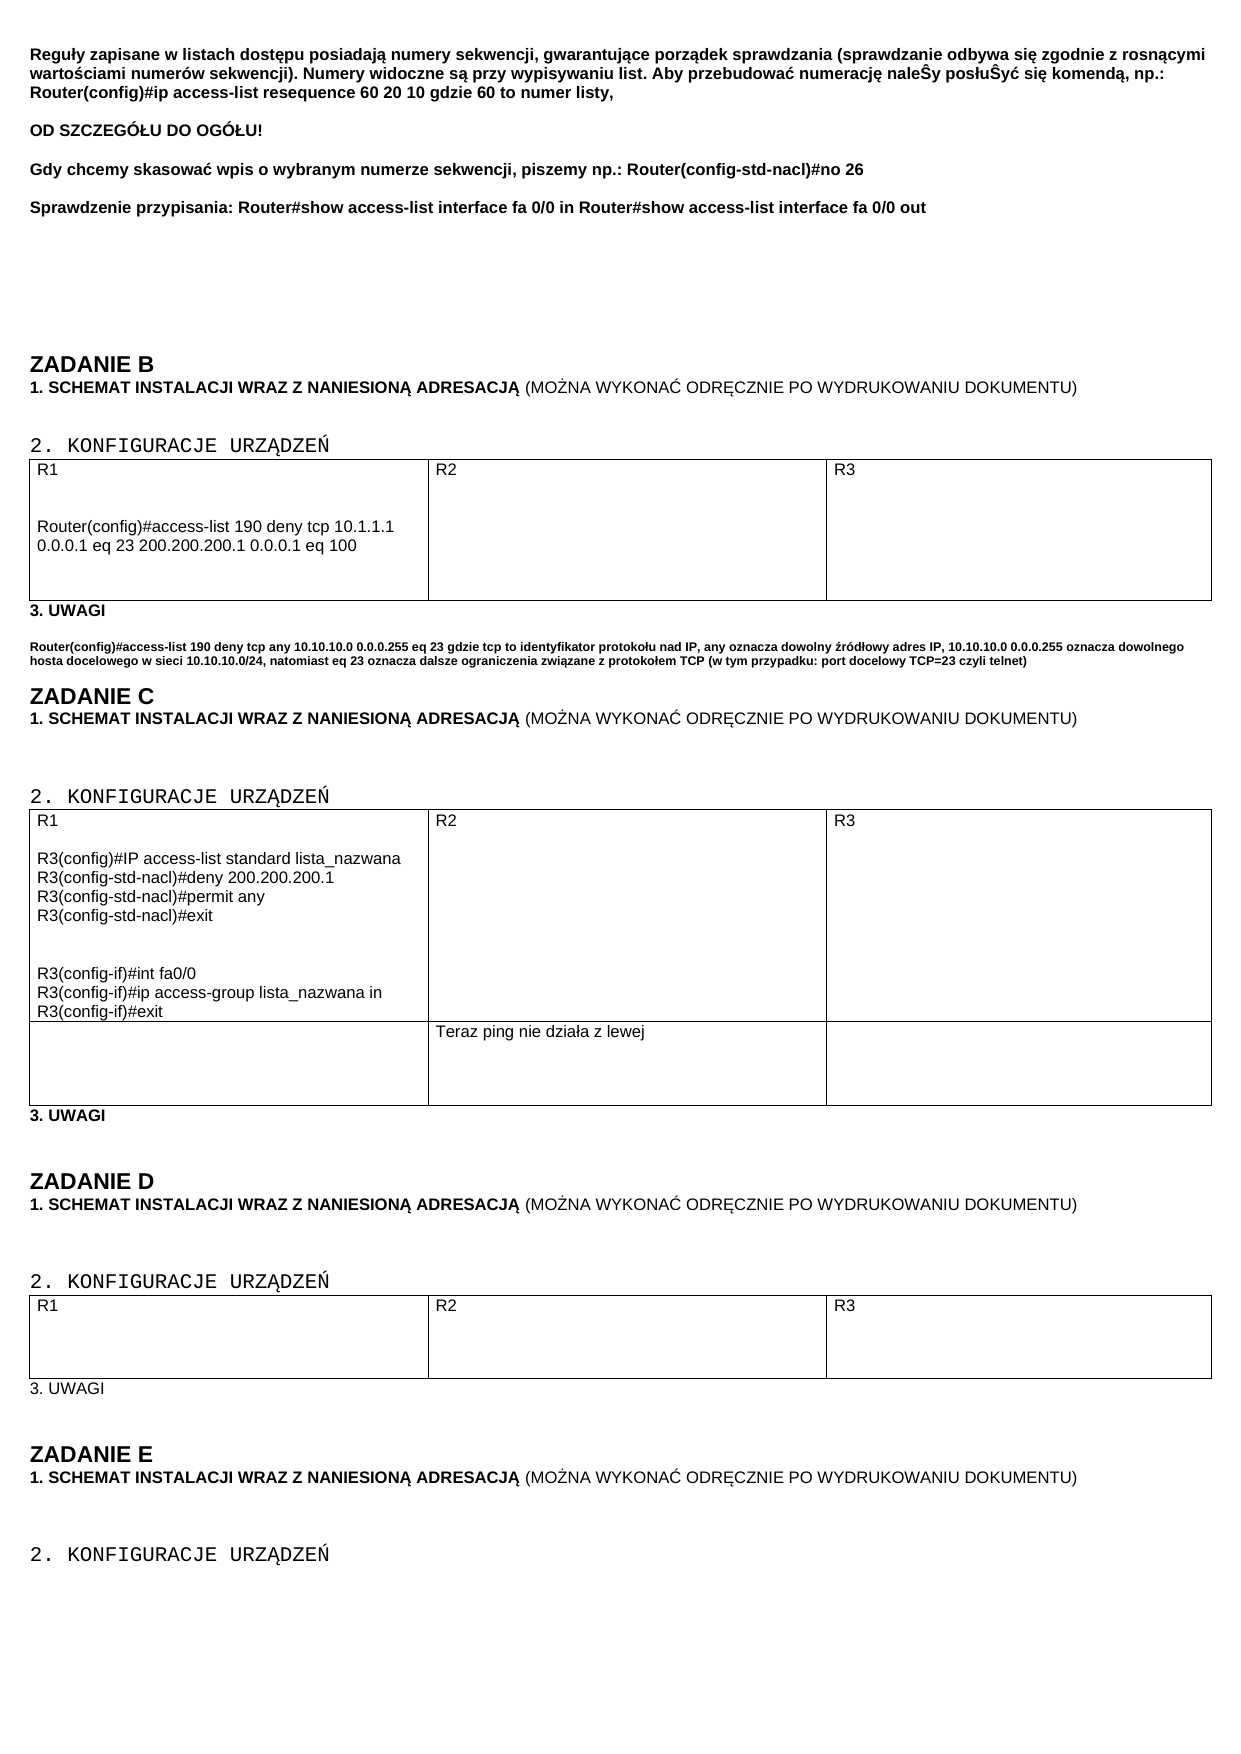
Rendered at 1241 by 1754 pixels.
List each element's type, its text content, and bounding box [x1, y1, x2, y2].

table_cell [30, 1022, 428, 1104]
table_header R1 [30, 1296, 428, 1378]
text OD SZCZEGÓŁU DO OGÓŁU! [29, 121, 1211, 140]
table_header R2 [429, 460, 826, 600]
text ZADANIE C [29, 683, 1211, 709]
text 2. KONFIGURACJE URZĄDZEŃ [29, 786, 1211, 809]
table_header R3 [827, 1296, 1211, 1378]
table_cell Teraz ping nie działa z lewej [429, 1022, 826, 1104]
table_header R2 [429, 1296, 826, 1378]
text Router(config)#access-list 190 deny tcp any 10.10.10.0 0.0.0.255 eq 23 gdzie tcp to identyfikator protokołu nad IP, any oznacza dowolny źródłowy adres IP, 10.10.10.0 0.0.0.255 oznacza dowolnego hosta docelowego w sieci 10.10.10.0/24, natomiast eq 23 oznacza dalsze ograniczenia związane z protokołem TCP (w tym przypadku: port docelowy TCP=23 czyli telnet) [29, 639, 1211, 668]
text Gdy chcemy skasować wpis o wybranym numerze sekwencji, piszemy np.: Router(config-std-nacl)#no 26 [29, 159, 1211, 178]
text 3. UWAGI [29, 1106, 1211, 1125]
text ZADANIE D [29, 1168, 1211, 1194]
text ZADANIE E [29, 1441, 1211, 1468]
text ZADANIE B [29, 351, 1211, 377]
table_header R1 R3(config)#IP access-list standard lista_nazwana R3(config-std-nacl)#deny 200.200.200.1 R3(config-std-nacl)#permit any R3(config-std-nacl)#exit R3(config-if)#int fa0/0 R3(config-if)#ip access-group lista_nazwana in R3(config-if)#exit [30, 810, 428, 1021]
table_header R3 [827, 460, 1211, 600]
text 3. UWAGI [29, 601, 1211, 620]
text 1. SCHEMAT INSTALACJI WRAZ Z NANIESIONĄ ADRESACJĄ (MOŻNA WYKONAĆ ODRĘCZNIE PO WYDRUKOWANIU DOKUMENTU) [29, 709, 1211, 728]
text Sprawdzenie przypisania: Router#show access-list interface fa 0/0 in Router#show access-list interface fa 0/0 out [29, 198, 1211, 217]
text 1. SCHEMAT INSTALACJI WRAZ Z NANIESIONĄ ADRESACJĄ (MOŻNA WYKONAĆ ODRĘCZNIE PO WYDRUKOWANIU DOKUMENTU) [29, 1468, 1211, 1487]
text 3. UWAGI [29, 1379, 1211, 1398]
text 2. KONFIGURACJE URZĄDZEŃ [29, 435, 1211, 458]
table_header R3 [827, 810, 1211, 1021]
text Reguły zapisane w listach dostępu posiadają numery sekwencji, gwarantujące porządek sprawdzania (sprawdzanie odbywa się zgodnie z rosnącymi wartościami numerów sekwencji). Numery widoczne są przy wypisywaniu list. Aby przebudować numerację naleŜy posłuŜyć się komendą, np.: Router(config)#ip access-list resequence 60 20 10 gdzie 60 to numer listy, [29, 44, 1211, 102]
text 1. SCHEMAT INSTALACJI WRAZ Z NANIESIONĄ ADRESACJĄ (MOŻNA WYKONAĆ ODRĘCZNIE PO WYDRUKOWANIU DOKUMENTU) [29, 377, 1211, 397]
text 1. SCHEMAT INSTALACJI WRAZ Z NANIESIONĄ ADRESACJĄ (MOŻNA WYKONAĆ ODRĘCZNIE PO WYDRUKOWANIU DOKUMENTU) [29, 1194, 1211, 1213]
table_header R2 [429, 810, 826, 1021]
table_header R1 Router(config)#access-list 190 deny tcp 10.1.1.1 0.0.0.1 eq 23 200.200.200.1 0.0.0.1 eq 100 [30, 460, 428, 600]
table_cell [827, 1022, 1211, 1104]
text 2. KONFIGURACJE URZĄDZEŃ [29, 1544, 1211, 1568]
text 2. KONFIGURACJE URZĄDZEŃ [29, 1271, 1211, 1294]
